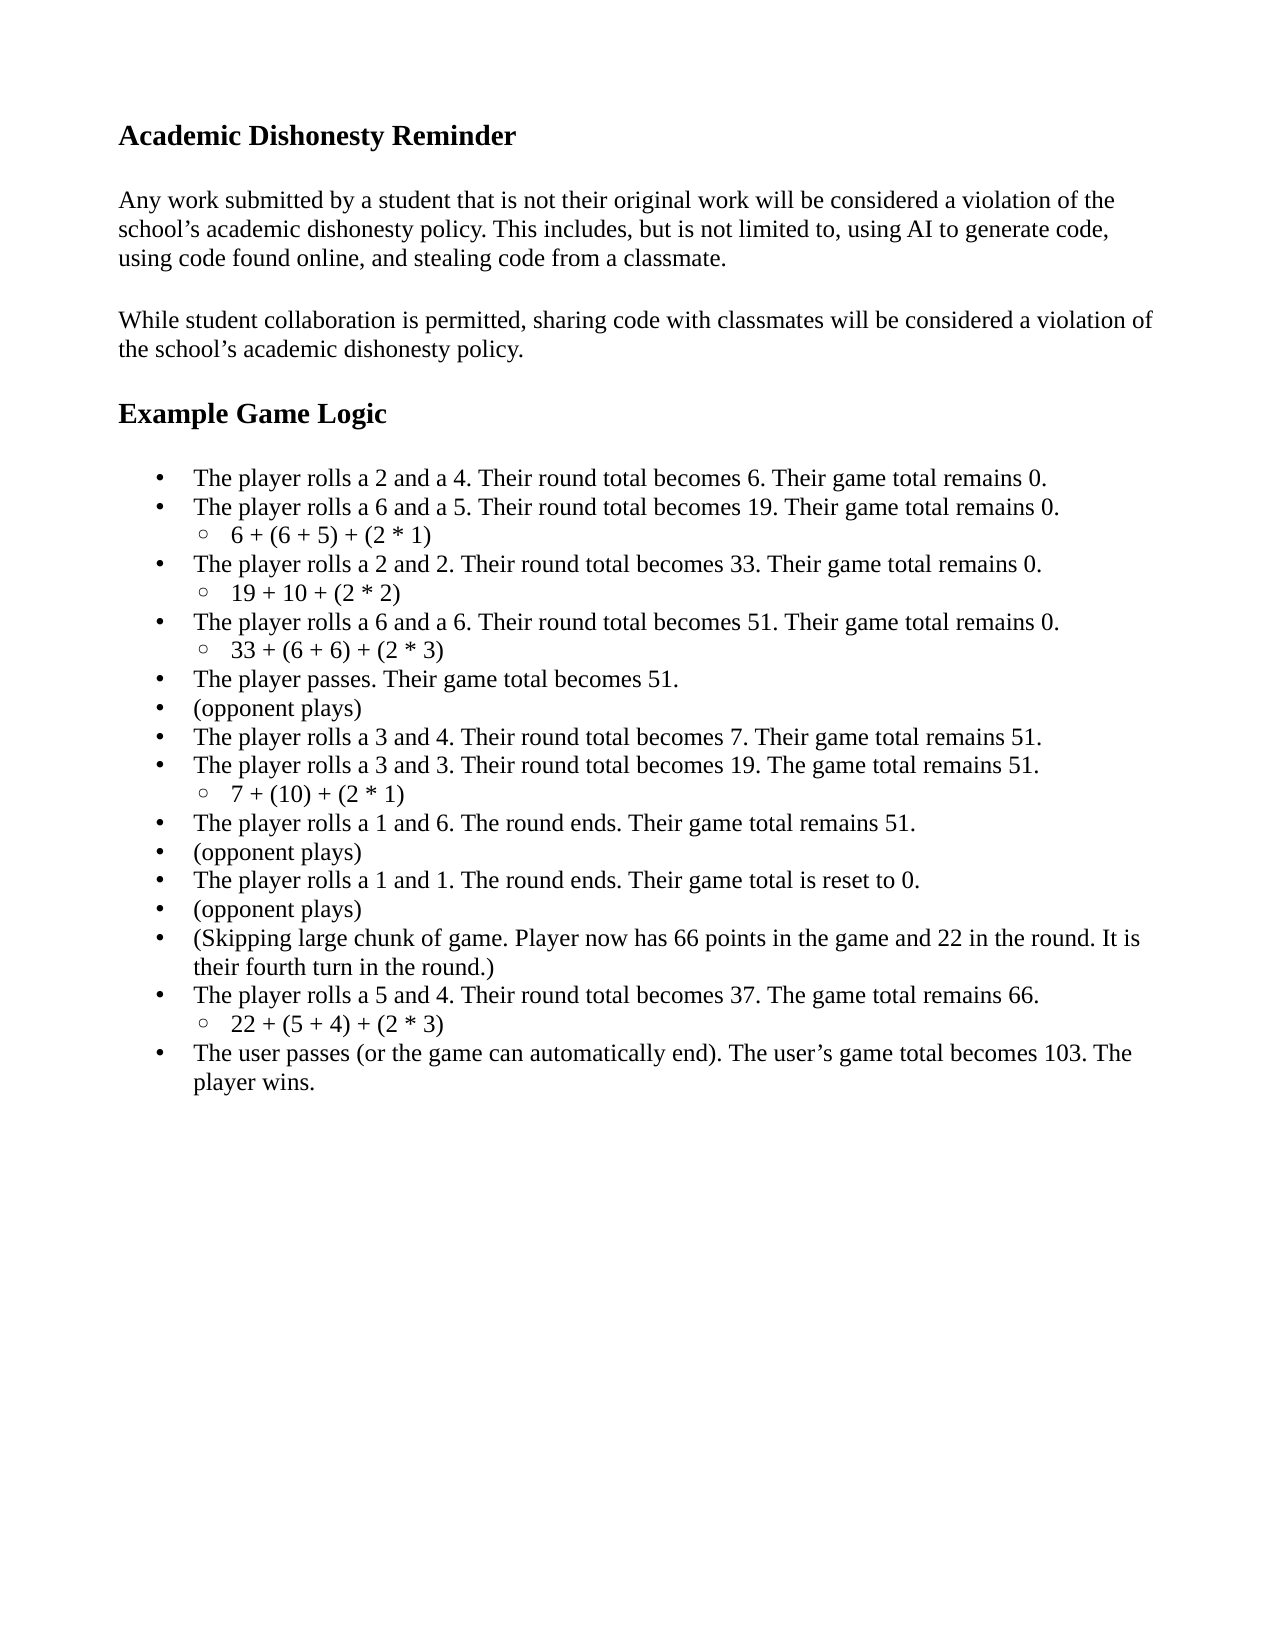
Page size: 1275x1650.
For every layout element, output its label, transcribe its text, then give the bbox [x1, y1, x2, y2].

list The player rolls a 2 and a 4. Their round total becomes 6. Their game total remains 0. [156, 463, 1157, 492]
list 19 + 10 + (2 * 2) [193, 578, 1157, 607]
list 33 + (6 + 6) + (2 * 3) [193, 636, 1157, 664]
list The player passes. Their game total becomes 51. [156, 664, 1157, 693]
list The player rolls a 3 and 4. Their round total becomes 7. Their game total remains 51. [156, 722, 1157, 751]
list (opponent plays) [156, 894, 1157, 923]
list The player rolls a 2 and 2. Their round total becomes 33. Their game total remains 0. [156, 549, 1157, 578]
list The player rolls a 5 and 4. Their round total becomes 37. The game total remains 66. [156, 981, 1157, 1009]
list The player rolls a 1 and 6. The round ends. Their game total remains 51. [156, 808, 1157, 837]
text Academic Dishonesty Reminder [118, 118, 1157, 152]
list The player rolls a 3 and 3. Their round total becomes 19. The game total remains 51. [156, 751, 1157, 779]
list (opponent plays) [156, 693, 1157, 722]
list (opponent plays) [156, 837, 1157, 866]
list The user passes (or the game can automatically end). The user’s game total becomes 103. The player wins. [156, 1038, 1157, 1096]
list (Skipping large chunk of game. Player now has 66 points in the game and 22 in the round. It is their fourth turn in the round.) [156, 923, 1157, 981]
list The player rolls a 6 and a 5. Their round total becomes 19. Their game total remains 0. [156, 492, 1157, 521]
text Any work submitted by a student that is not their original work will be considered a violation of the school’s academic dishonesty policy. This includes, but is not limited to, using AI to generate code, using code found online, and stealing code from a classmate. [118, 185, 1157, 271]
list 6 + (6 + 5) + (2 * 1) [193, 521, 1157, 549]
text While student collaboration is permitted, sharing code with classmates will be considered a violation of the school’s academic dishonesty policy. [118, 305, 1157, 362]
list The player rolls a 1 and 1. The round ends. Their game total is reset to 0. [156, 866, 1157, 894]
text Example Game Logic [118, 396, 1157, 429]
list 22 + (5 + 4) + (2 * 3) [193, 1009, 1157, 1038]
list 7 + (10) + (2 * 1) [193, 779, 1157, 808]
list The player rolls a 6 and a 6. Their round total becomes 51. Their game total remains 0. [156, 607, 1157, 636]
